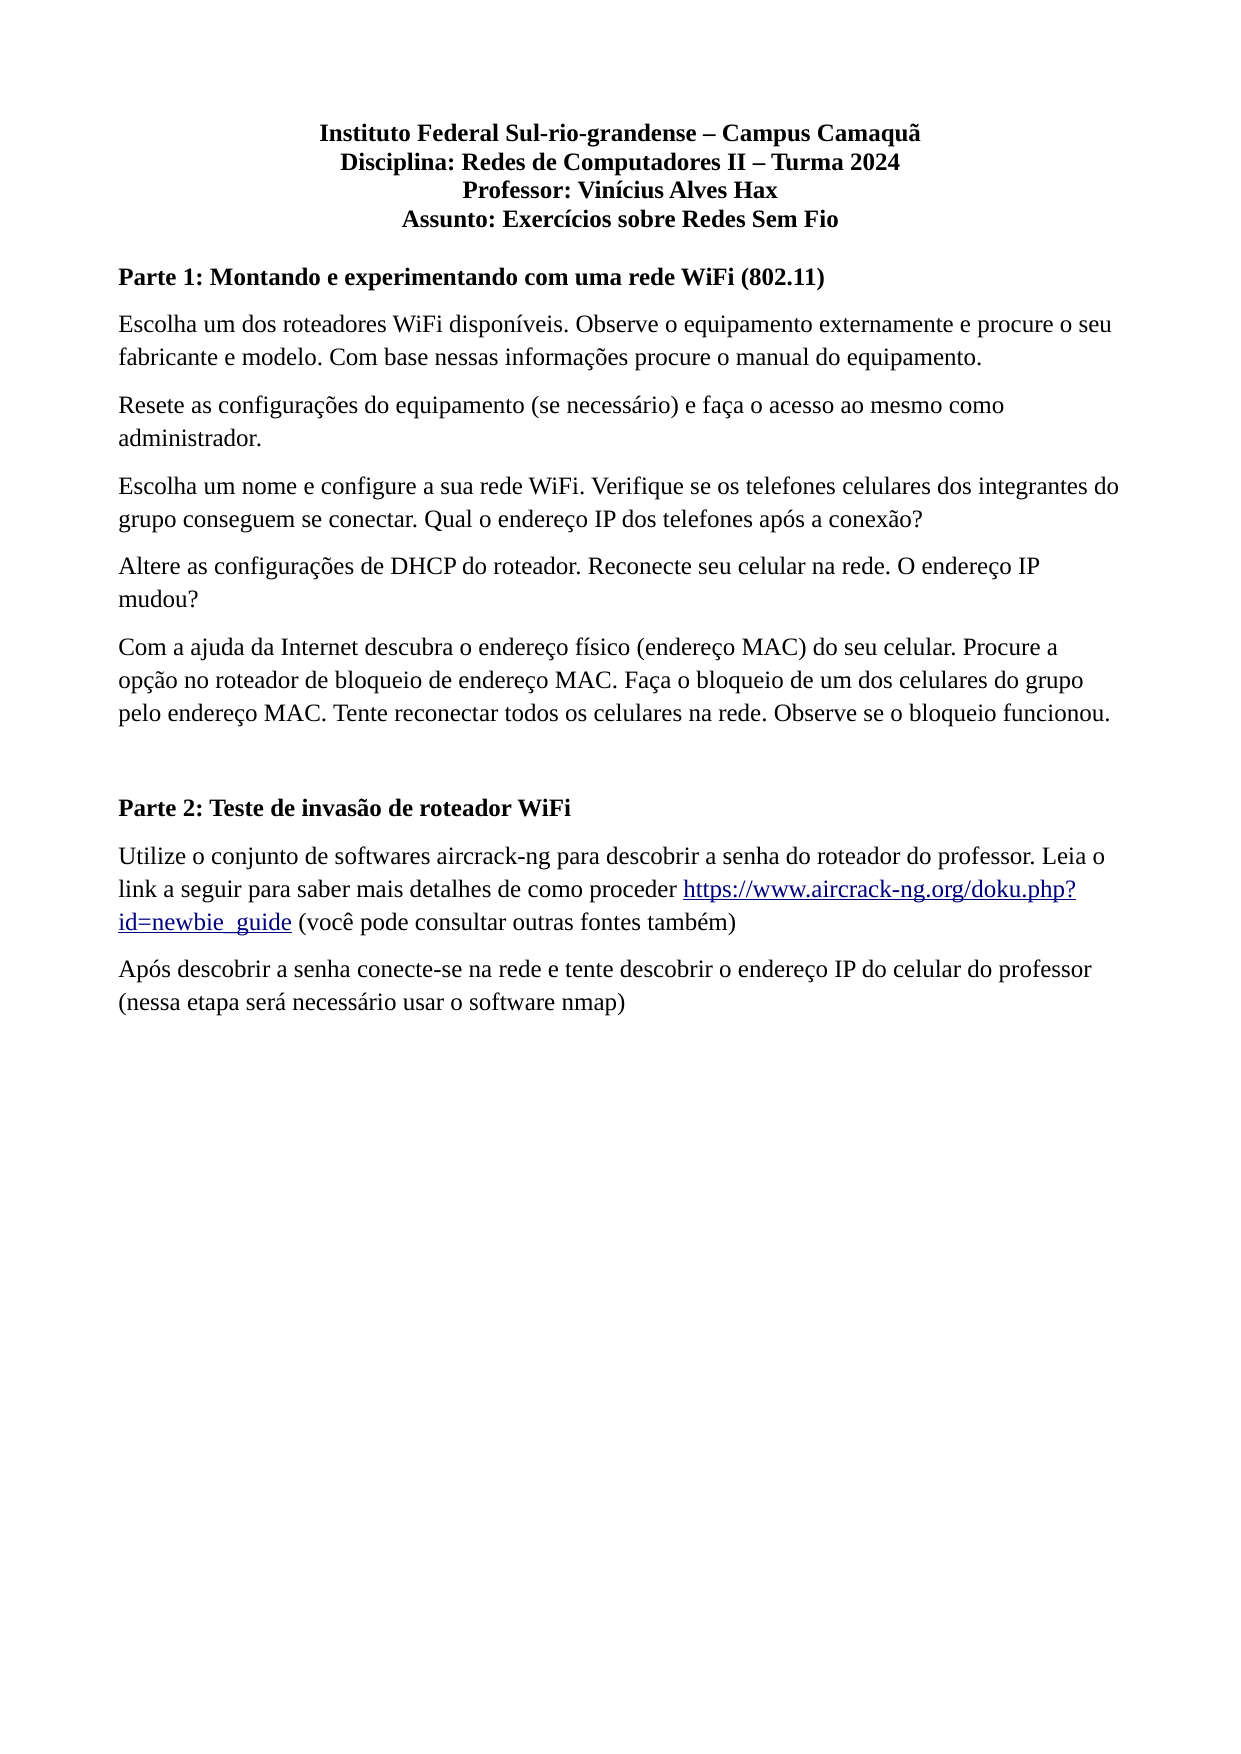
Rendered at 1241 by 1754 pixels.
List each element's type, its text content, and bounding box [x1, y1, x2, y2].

text Parte 1: Montando e experimentando com uma rede WiFi (802.11) [118, 262, 1122, 291]
text Disciplina: Redes de Computadores II – Turma 2024 [118, 147, 1122, 176]
text Após descobrir a senha conecte-se na rede e tente descobrir o endereço IP do celular do professor (nessa etapa será necessário usar o software nmap) [118, 954, 1122, 1016]
text Parte 2: Teste de invasão de roteador WiFi [118, 793, 1122, 822]
text Professor: Vinícius Alves Hax [118, 176, 1122, 204]
text Escolha um nome e configure a sua rede WiFi. Verifique se os telefones celulares dos integrantes do grupo conseguem se conectar. Qual o endereço IP dos telefones após a conexão? [118, 471, 1122, 532]
text Altere as configurações de DHCP do roteador. Reconecte seu celular na rede. O endereço IP mudou? [118, 551, 1122, 613]
text Utilize o conjunto de softwares aircrack-ng para descobrir a senha do roteador do professor. Leia o link a seguir para saber mais detalhes de como proceder https://www.aircrack-ng.org/doku.php?id=newbie_guide (você pode consultar outras fontes também) [118, 841, 1122, 936]
text Escolha um dos roteadores WiFi disponíveis. Observe o equipamento externamente e procure o seu fabricante e modelo. Com base nessas informações procure o manual do equipamento. [118, 309, 1122, 371]
text Resete as configurações do equipamento (se necessário) e faça o acesso ao mesmo como administrador. [118, 390, 1122, 452]
text Assunto: Exercícios sobre Redes Sem Fio [118, 204, 1122, 233]
text Com a ajuda da Internet descubra o endereço físico (endereço MAC) do seu celular. Procure a opção no roteador de bloqueio de endereço MAC. Faça o bloqueio de um dos celulares do grupo pelo endereço MAC. Tente reconectar todos os celulares na rede. Observe se o bloqueio funcionou. [118, 632, 1122, 727]
text Instituto Federal Sul-rio-grandense – Campus Camaquã [118, 118, 1122, 147]
